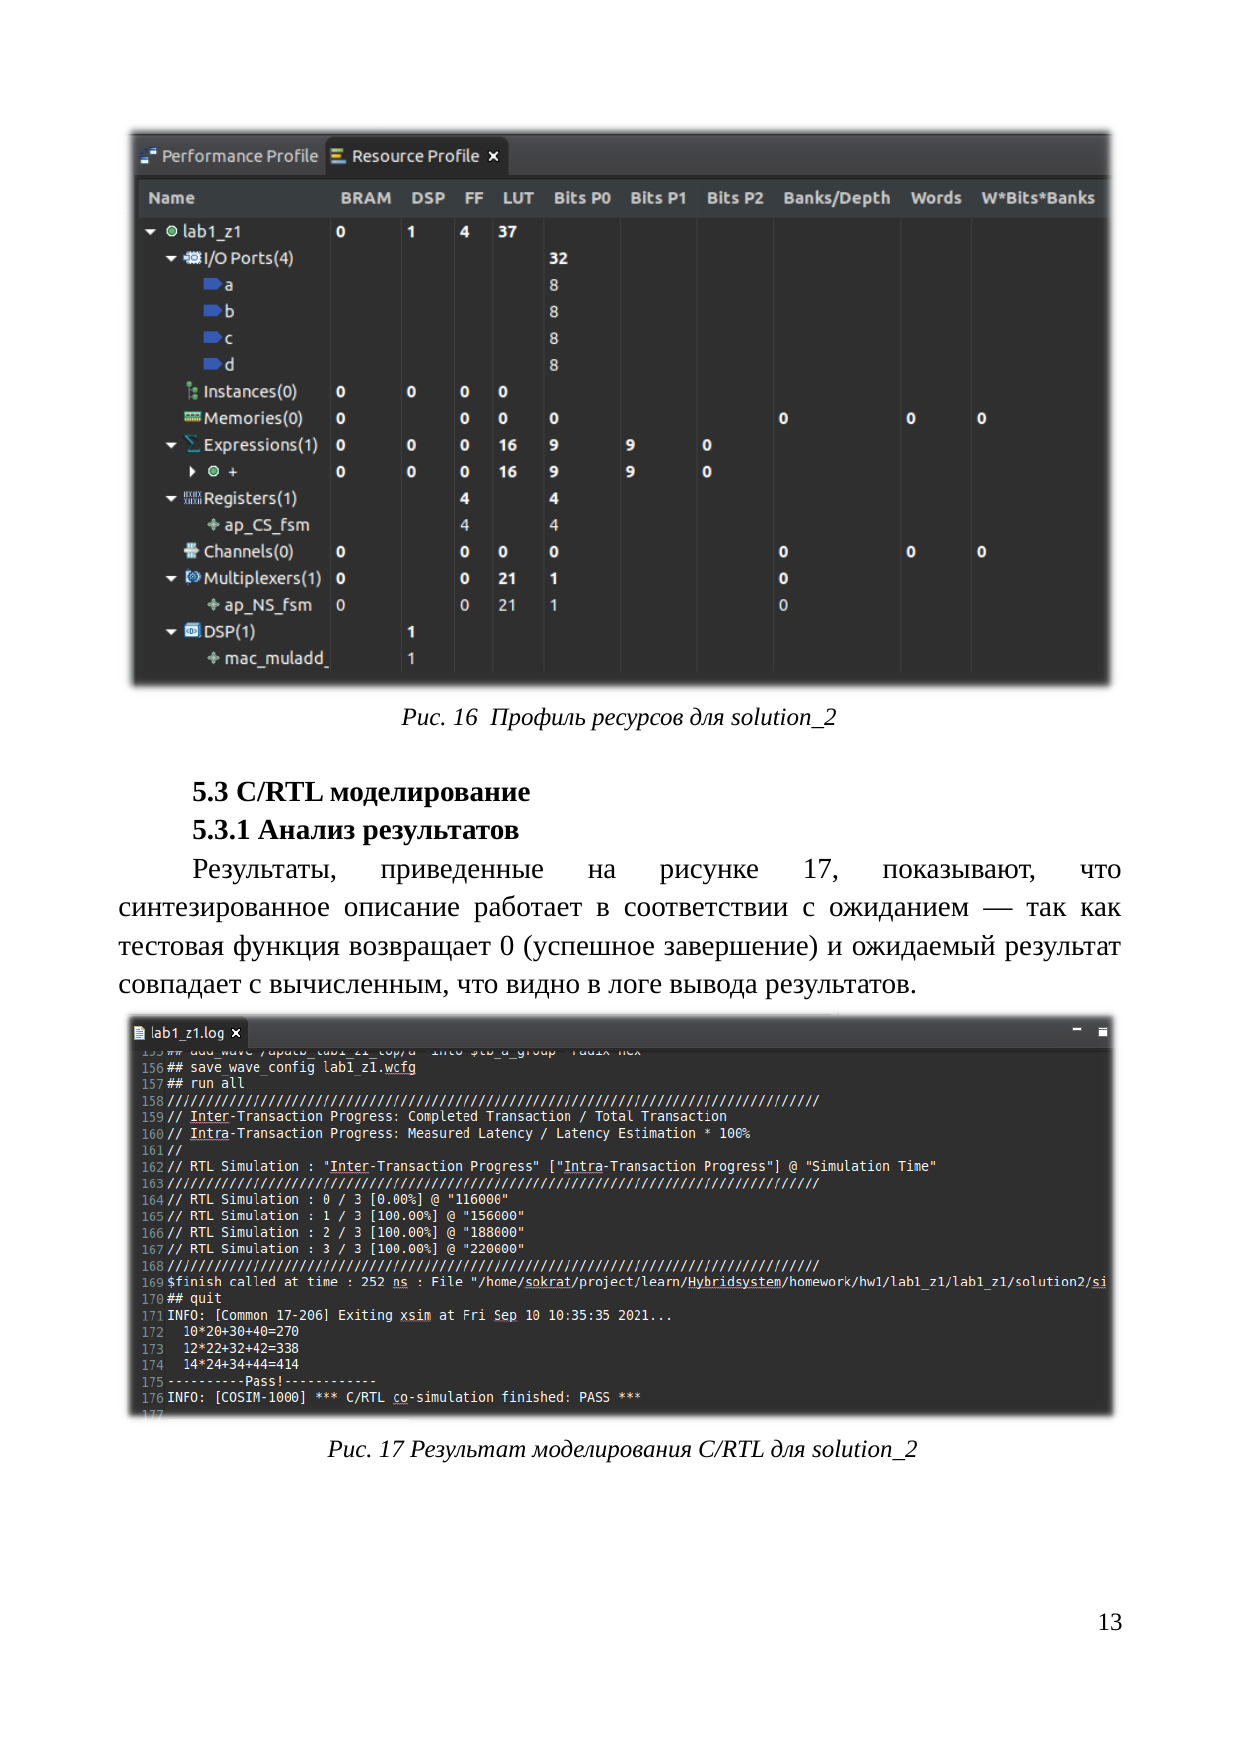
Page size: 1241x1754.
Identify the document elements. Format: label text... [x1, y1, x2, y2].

picture [118, 1005, 1123, 1426]
text Рис. 17 Результат моделирования C/RTL для solution_2 [118, 1426, 1122, 1464]
text 5.3.1 Анализ результатов [118, 812, 1122, 846]
text Рис. 16 Профиль ресурсов для solution_2 [118, 699, 1122, 731]
text 5.3 C/RTL моделирование [118, 774, 1122, 807]
text Результаты, приведенные на рисунке 17, показывают, что синтезированное описание работает в соответствии с ожиданием — так как тестовая функция возвращает 0 (успешное завершение) и ожидаемый результат совпадает с вычисленным, что видно в логе вывода результатов. [118, 851, 1122, 1000]
picture [118, 118, 1123, 699]
